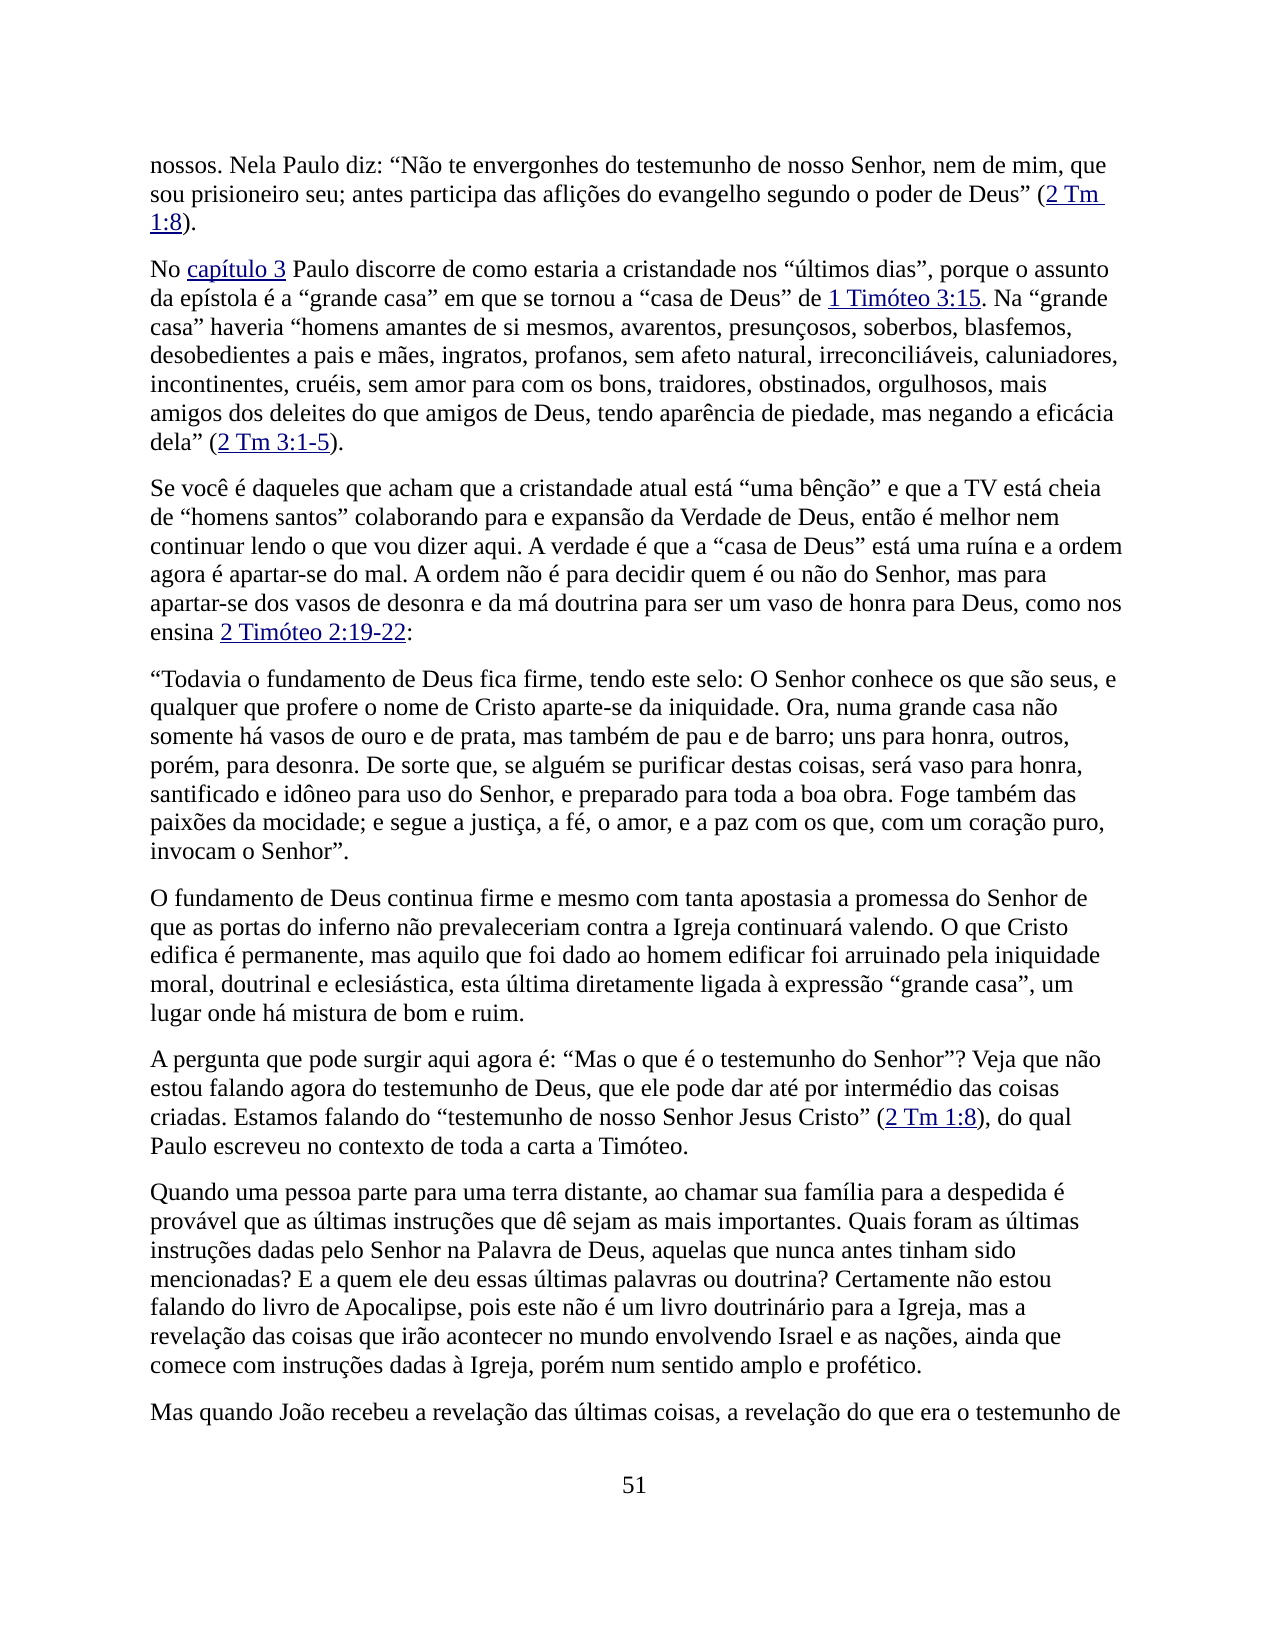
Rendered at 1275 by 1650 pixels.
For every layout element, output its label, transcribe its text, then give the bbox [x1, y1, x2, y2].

text Quando uma pessoa parte para uma terra distante, ao chamar sua família para a despedida é provável que as últimas instruções que dê sejam as mais importantes. Quais foram as últimas instruções dadas pelo Senhor na Palavra de Deus, aquelas que nunca antes tinham sido mencionadas? E a quem ele deu essas últimas palavras ou doutrina? Certamente não estou falando do livro de Apocalipse, pois este não é um livro doutrinário para a Igreja, mas a revelação das coisas que irão acontecer no mundo envolvendo Israel e as nações, ainda que comece com instruções dadas à Igreja, porém num sentido amplo e profético. [150, 1177, 1125, 1379]
text No capítulo 3 Paulo discorre de como estaria a cristandade nos “últimos dias”, porque o assunto da epístola é a “grande casa” em que se tornou a “casa de Deus” de 1 Timóteo 3:15. Na “grande casa” haveria “homens amantes de si mesmos, avarentos, presunçosos, soberbos, blasfemos, desobedientes a pais e mães, ingratos, profanos, sem afeto natural, irreconciliáveis, caluniadores, incontinentes, cruéis, sem amor para com os bons, traidores, obstinados, orgulhosos, mais amigos dos deleites do que amigos de Deus, tendo aparência de piedade, mas negando a eficácia dela” (2 Tm 3:1-5). [150, 254, 1125, 455]
text “Todavia o fundamento de Deus fica firme, tendo este selo: O Senhor conhece os que são seus, e qualquer que profere o nome de Cristo aparte-se da iniquidade. Ora, numa grande casa não somente há vasos de ouro e de prata, mas também de pau e de barro; uns para honra, outros, porém, para desonra. De sorte que, se alguém se purificar destas coisas, será vaso para honra, santificado e idôneo para uso do Senhor, e preparado para toda a boa obra. Foge também das paixões da mocidade; e segue a justiça, a fé, o amor, e a paz com os que, com um coração puro, invocam o Senhor”. [150, 664, 1125, 865]
text A pergunta que pode surgir aqui agora é: “Mas o que é o testemunho do Senhor”? Veja que não estou falando agora do testemunho de Deus, que ele pode dar até por intermédio das coisas criadas. Estamos falando do “testemunho de nosso Senhor Jesus Cristo” (2 Tm 1:8), do qual Paulo escreveu no contexto de toda a carta a Timóteo. [150, 1044, 1125, 1159]
text Mas quando João recebeu a revelação das últimas coisas, a revelação do que era o testemunho de [150, 1397, 1125, 1425]
text Se você é daqueles que acham que a cristandade atual está “uma bênção” e que a TV está cheia de “homens santos” colaborando para e expansão da Verdade de Deus, então é melhor nem continuar lendo o que vou dizer aqui. A verdade é que a “casa de Deus” está uma ruína e a ordem agora é apartar-se do mal. A ordem não é para decidir quem é ou não do Senhor, mas para apartar-se dos vasos de desonra e da má doutrina para ser um vaso de honra para Deus, como nos ensina 2 Timóteo 2:19-22: [150, 473, 1125, 646]
text nossos. Nela Paulo diz: “Não te envergonhes do testemunho de nosso Senhor, nem de mim, que sou prisioneiro seu; antes participa das aflições do evangelho segundo o poder de Deus” (2 Tm 1:8). [150, 150, 1125, 236]
text O fundamento de Deus continua firme e mesmo com tanta apostasia a promessa do Senhor de que as portas do inferno não prevaleceriam contra a Igreja continuará valendo. O que Cristo edifica é permanente, mas aquilo que foi dado ao homem edificar foi arruinado pela iniquidade moral, doutrinal e eclesiástica, esta última diretamente ligada à expressão “grande casa”, um lugar onde há mistura de bom e ruim. [150, 883, 1125, 1027]
